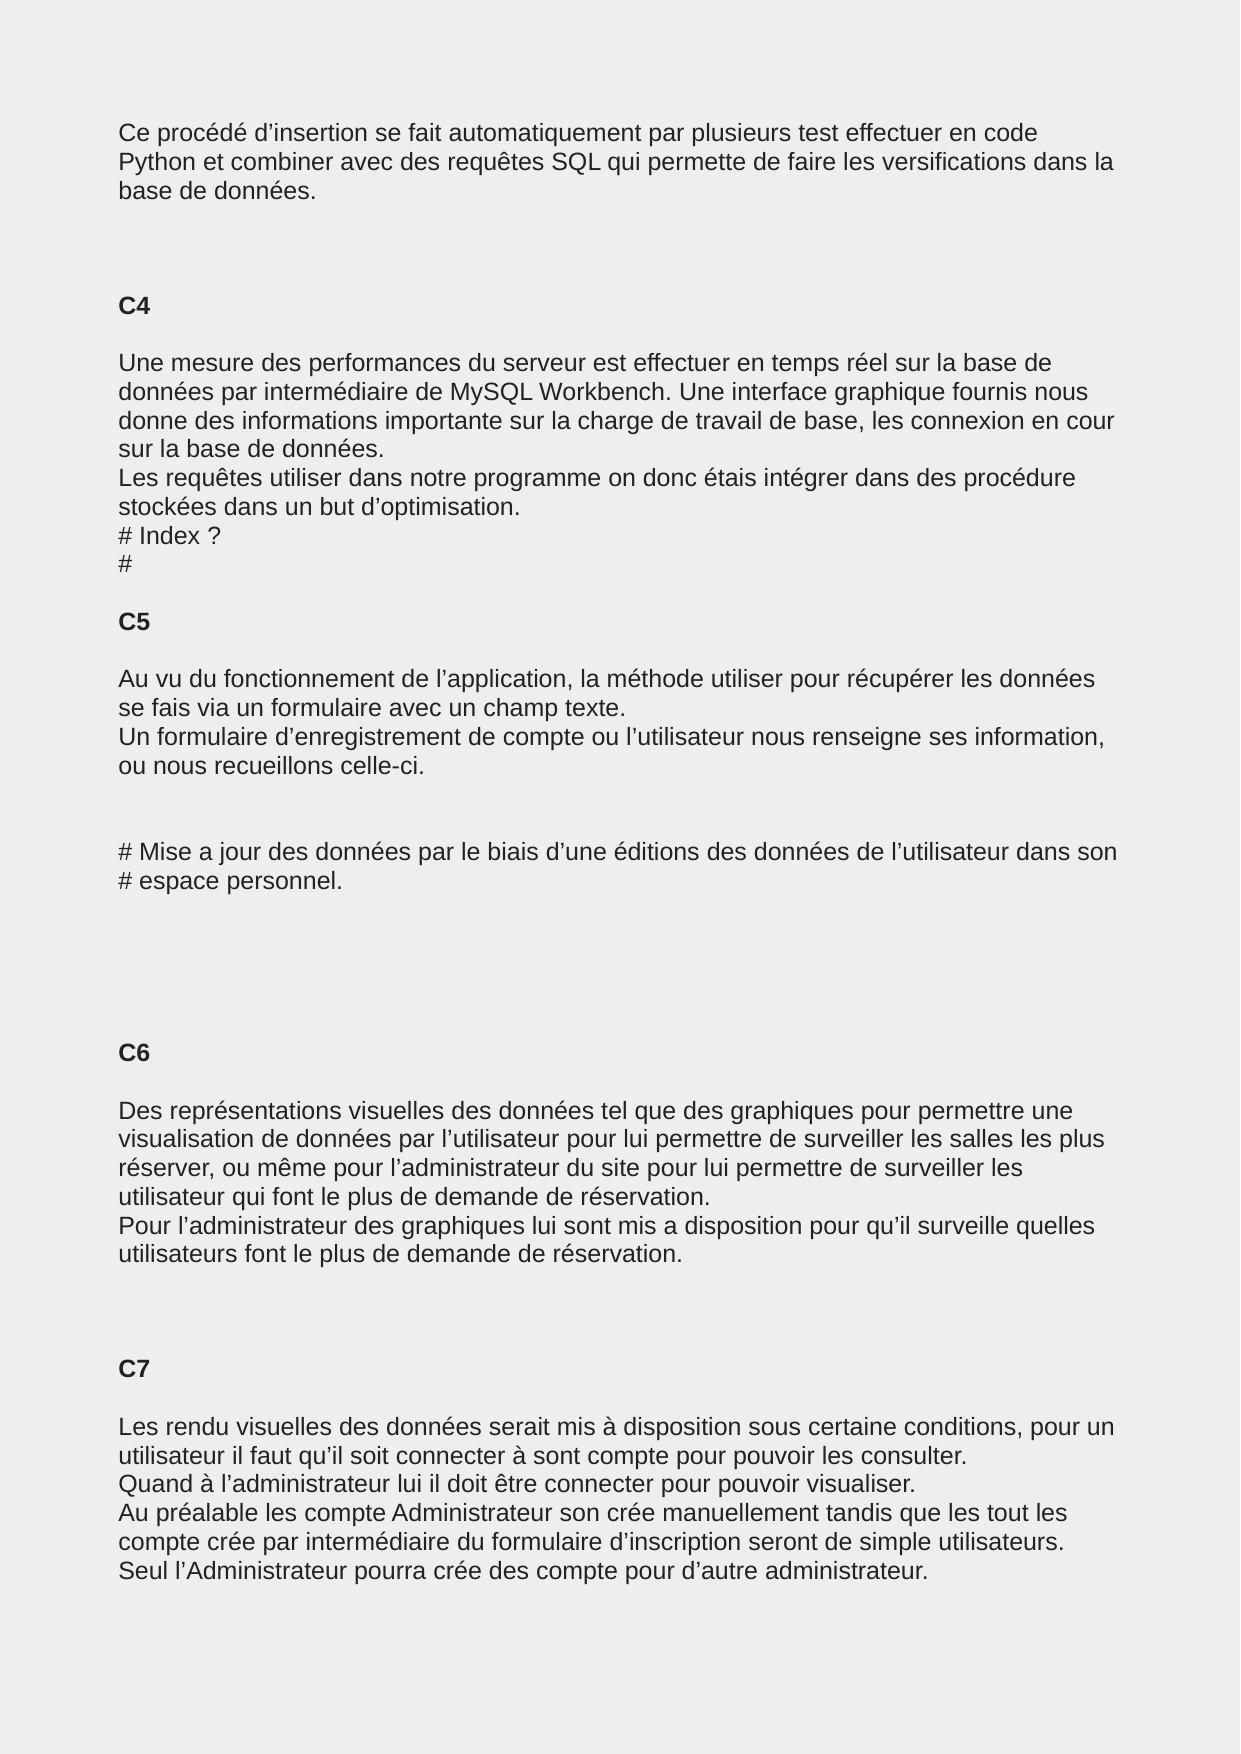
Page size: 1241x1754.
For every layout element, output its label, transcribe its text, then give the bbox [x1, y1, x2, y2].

text Les rendu visuelles des données serait mis à disposition sous certaine conditions, pour un utilisateur il faut qu’il soit connecter à sont compte pour pouvoir les consulter. [118, 1412, 1122, 1469]
text # Mise a jour des données par le biais d’une éditions des données de l’utilisateur dans son # espace personnel. [118, 837, 1122, 894]
text Un formulaire d’enregistrement de compte ou l’utilisateur nous renseigne ses information, [118, 722, 1122, 751]
text Des représentations visuelles des données tel que des graphiques pour permettre une visualisation de données par l’utilisateur pour lui permettre de surveiller les salles les plus réserver, ou même pour l’administrateur du site pour lui permettre de surveiller les utilisateur qui font le plus de demande de réservation. [118, 1096, 1122, 1211]
text C4 [118, 291, 1122, 319]
text # [118, 549, 1122, 578]
text Au préalable les compte Administrateur son crée manuellement tandis que les tout les compte crée par intermédiaire du formulaire d’inscription seront de simple utilisateurs. [118, 1498, 1122, 1556]
text Au vu du fonctionnement de l’application, la méthode utiliser pour récupérer les données se fais via un formulaire avec un champ texte. [118, 664, 1122, 722]
text Une mesure des performances du serveur est effectuer en temps réel sur la base de données par intermédiaire de MySQL Workbench. Une interface graphique fournis nous donne des informations importante sur la charge de travail de base, les connexion en cour sur la base de données. [118, 348, 1122, 463]
text C6 [118, 1038, 1122, 1067]
text Les requêtes utiliser dans notre programme on donc étais intégrer dans des procédure stockées dans un but d’optimisation. [118, 463, 1122, 521]
text Pour l’administrateur des graphiques lui sont mis a disposition pour qu’il surveille quelles utilisateurs font le plus de demande de réservation. [118, 1211, 1122, 1268]
text Ce procédé d’insertion se fait automatiquement par plusieurs test effectuer en code Python et combiner avec des requêtes SQL qui permette de faire les versifications dans la base de données. [118, 118, 1122, 204]
text Seul l’Administrateur pourra crée des compte pour d’autre administrateur. [118, 1556, 1122, 1584]
text # Index ? [118, 521, 1122, 549]
text ou nous recueillons celle-ci. [118, 751, 1122, 779]
text Quand à l’administrateur lui il doit être connecter pour pouvoir visualiser. [118, 1469, 1122, 1498]
text C7 [118, 1354, 1122, 1383]
text C5 [118, 607, 1122, 636]
